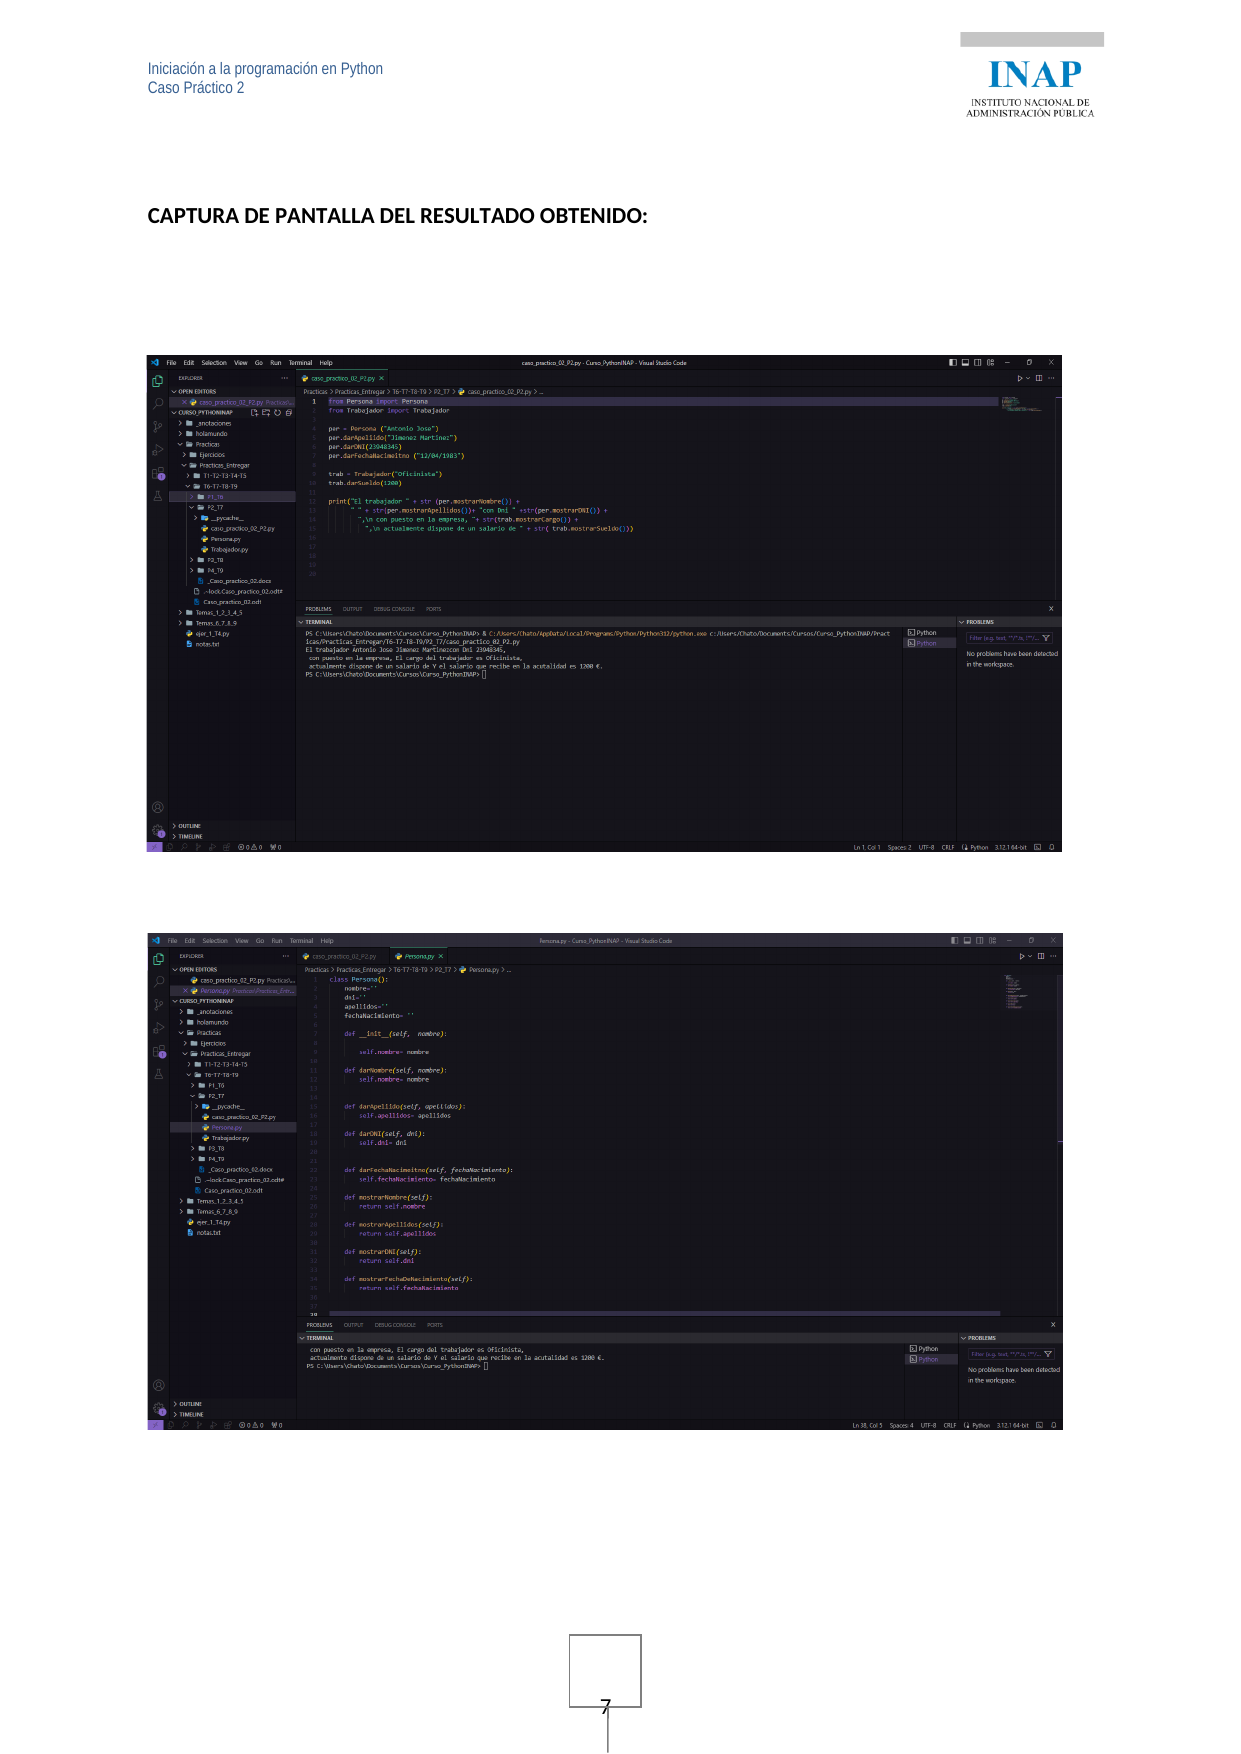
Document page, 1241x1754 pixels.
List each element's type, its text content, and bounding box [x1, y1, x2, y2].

picture [146, 355, 1062, 852]
text CAPTURA DE PANTALLA DEL RESULTADO OBTENIDO: [148, 201, 1063, 229]
picture [960, 32, 1105, 134]
picture [147, 933, 1063, 1430]
